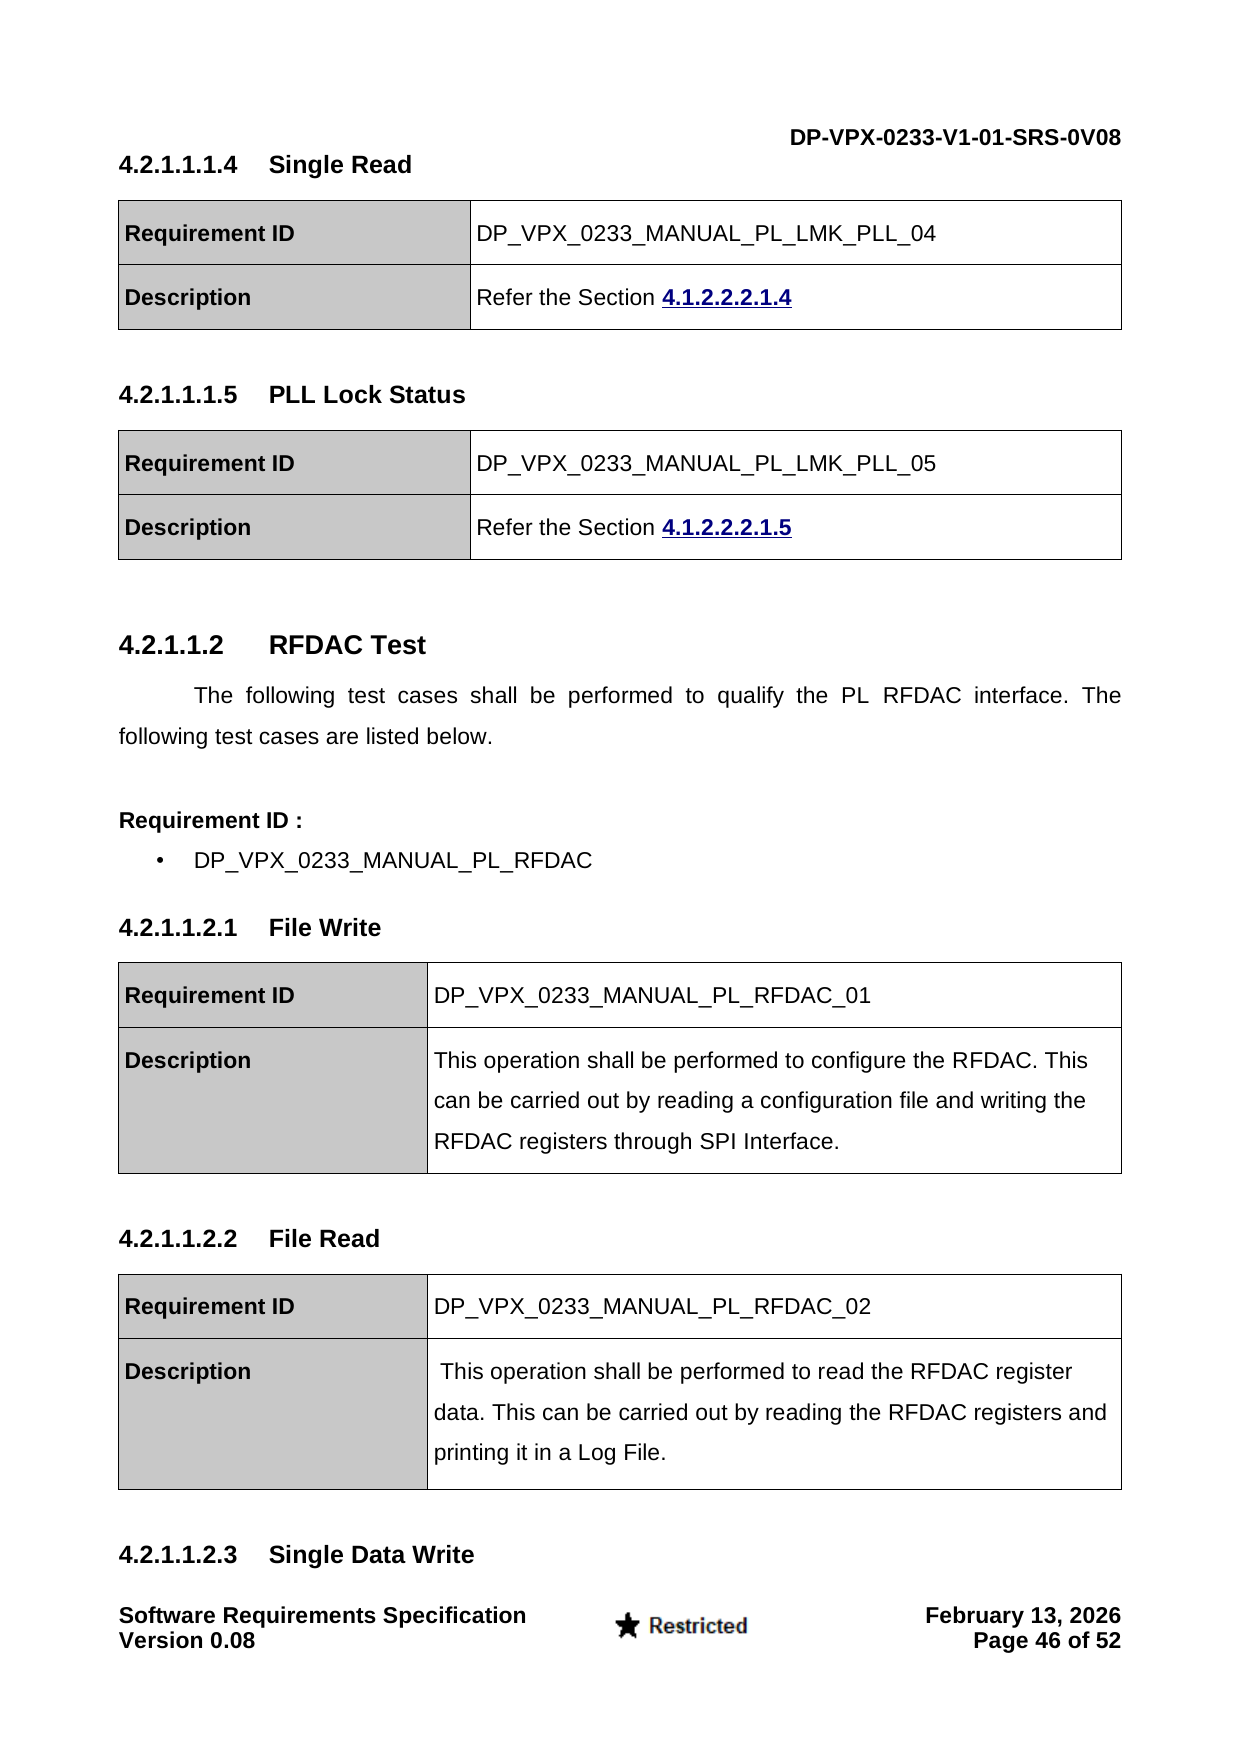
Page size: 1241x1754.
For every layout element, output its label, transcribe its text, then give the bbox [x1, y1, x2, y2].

table_cell This operation shall be performed to configure the RFDAC. This can be carried out by reading a configuration file and writing the RFDAC registers through SPI Interface. [428, 1028, 1121, 1173]
table_header Requirement ID [119, 201, 470, 264]
table_cell Description [119, 265, 470, 329]
table_cell Refer the Section 4.1.2.2.2.1.4 [471, 265, 1121, 329]
table_cell Refer the Section 4.1.2.2.2.1.5 [471, 495, 1121, 559]
table_header Requirement ID [119, 431, 470, 494]
table_header Requirement ID [119, 1275, 427, 1338]
subtitle PLL Lock Status [118, 380, 1122, 409]
table_header DP_VPX_0233_MANUAL_PL_LMK_PLL_04 [471, 201, 1121, 264]
subtitle RFDAC Test [118, 628, 1122, 659]
table_header Requirement ID [119, 963, 427, 1027]
text The following test cases shall be performed to qualify the PL RFDAC interface. The following test cases are listed below. [118, 681, 1122, 749]
table_header DP_VPX_0233_MANUAL_PL_RFDAC_01 [428, 963, 1121, 1027]
table_header DP_VPX_0233_MANUAL_PL_RFDAC_02 [428, 1275, 1121, 1338]
subtitle File Write [118, 912, 1122, 941]
table_cell This operation shall be performed to read the RFDAC register data. This can be carried out by reading the RFDAC registers and printing it in a Log File. [428, 1339, 1121, 1489]
table_header DP_VPX_0233_MANUAL_PL_LMK_PLL_05 [471, 431, 1121, 494]
picture [605, 1603, 761, 1648]
subtitle File Read [118, 1224, 1122, 1253]
table_cell Description [119, 495, 470, 559]
table_cell Description [119, 1339, 427, 1489]
table_cell Description [119, 1028, 427, 1173]
subtitle Single Data Write [118, 1540, 1122, 1569]
subtitle Single Read [118, 150, 1122, 179]
list DP_VPX_0233_MANUAL_PL_RFDAC [156, 847, 1122, 874]
text Requirement ID : [118, 806, 1122, 833]
